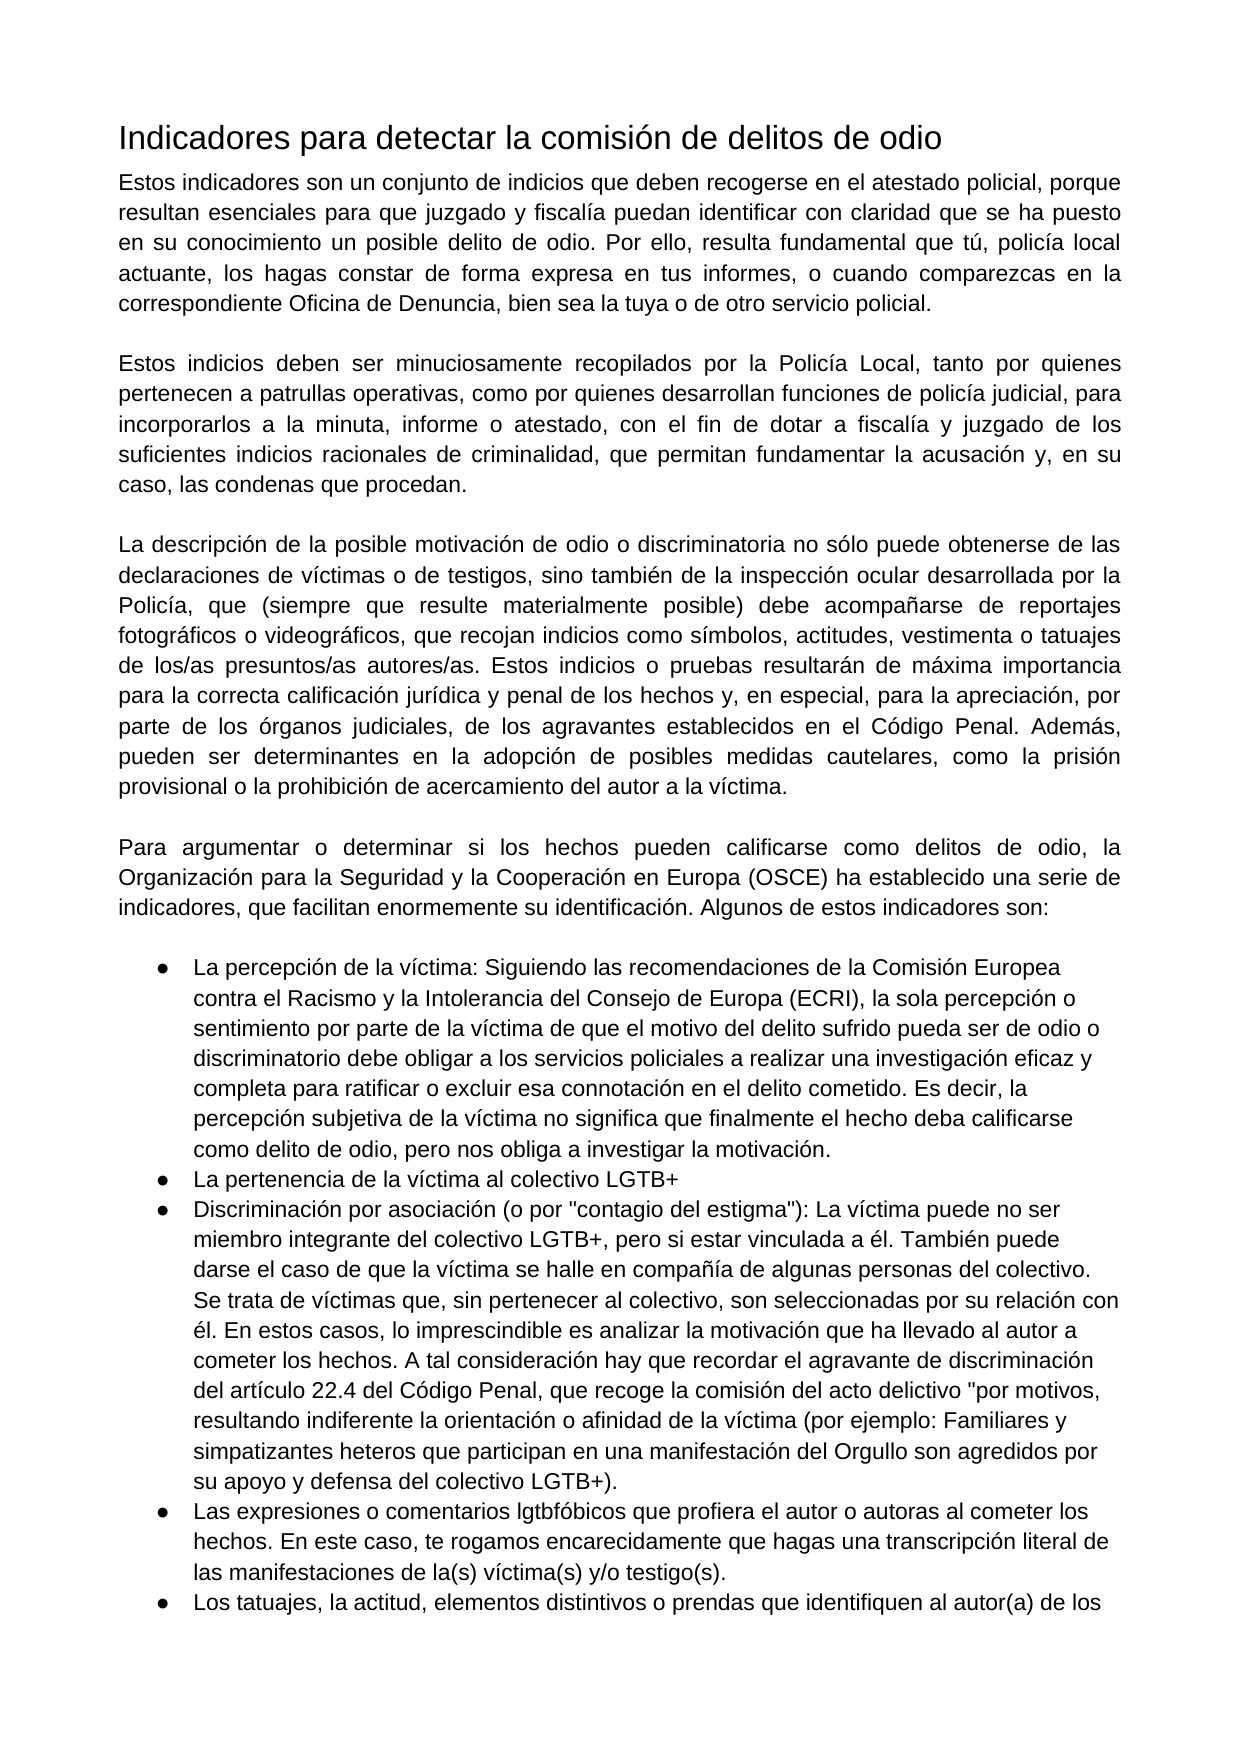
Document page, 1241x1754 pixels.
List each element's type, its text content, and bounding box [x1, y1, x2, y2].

text Estos indicios deben ser minuciosamente recopilados por la Policía Local, tanto por quienes pertenecen a patrullas operativas, como por quienes desarrollan funciones de policía judicial, para incorporarlos a la minuta, informe o atestado, con el fin de dotar a fiscalía y juzgado de los suficientes indicios racionales de criminalidad, que permitan fundamentar la acusación y, en su caso, las condenas que procedan. [118, 350, 1122, 497]
text La descripción de la posible motivación de odio o discriminatoria no sólo puede obtenerse de las declaraciones de víctimas o de testigos, sino también de la inspección ocular desarrollada por la Policía, que (siempre que resulte materialmente posible) debe acompañarse de reportajes fotográficos o videográficos, que recojan indicios como símbolos, actitudes, vestimenta o tatuajes de los/as presuntos/as autores/as. Estos indicios o pruebas resultarán de máxima importancia para la correcta calificación jurídica y penal de los hechos y, en especial, para la apreciación, por parte de los órganos judiciales, de los agravantes establecidos en el Código Penal. Además, pueden ser determinantes en la adopción de posibles medidas cautelares, como la prisión provisional o la prohibición de acercamiento del autor a la víctima. [118, 531, 1122, 799]
list Discriminación por asociación (o por "contagio del estigma"): La víctima puede no ser miembro integrante del colectivo LGTB+, pero si estar vinculada a él. También puede darse el caso de que la víctima se halle en compañía de algunas personas del colectivo. Se trata de víctimas que, sin pertenecer al colectivo, son seleccionadas por su relación con él. En estos casos, lo imprescindible es analizar la motivación que ha llevado al autor a cometer los hechos. A tal consideración hay que recordar el agravante de discriminación del artículo 22.4 del Código Penal, que recoge la comisión del acto delictivo "por motivos, resultando indiferente la orientación o afinidad de la víctima (por ejemplo: Familiares y simpatizantes heteros que participan en una manifestación del Orgullo son agredidos por su apoyo y defensa del colectivo LGTB+). [156, 1196, 1122, 1494]
list Las expresiones o comentarios lgtbfóbicos que profiera el autor o autoras al cometer los hechos. En este caso, te rogamos encarecidamente que hagas una transcripción literal de las manifestaciones de la(s) víctima(s) y/o testigo(s). [156, 1498, 1122, 1585]
text Para argumentar o determinar si los hechos pueden calificarse como delitos de odio, la Organización para la Seguridad y la Cooperación en Europa (OSCE) ha establecido una serie de indicadores, que facilitan enormemente su identificación. Algunos de estos indicadores son: [118, 833, 1122, 920]
list La percepción de la víctima: Siguiendo las recomendaciones de la Comisión Europea contra el Racismo y la Intolerancia del Consejo de Europa (ECRI), la sola percepción o sentimiento por parte de la víctima de que el motivo del delito sufrido pueda ser de odio o discriminatorio debe obligar a los servicios policiales a realizar una investigación eficaz y completa para ratificar o excluir esa connotación en el delito cometido. Es decir, la percepción subjetiva de la víctima no significa que finalmente el hecho deba calificarse como delito de odio, pero nos obliga a investigar la motivación. [156, 954, 1122, 1162]
list Los tatuajes, la actitud, elementos distintivos o prendas que identifiquen al autor(a) de los [156, 1589, 1122, 1615]
list La pertenencia de la víctima al colectivo LGTB+ [156, 1166, 1122, 1192]
text Estos indicadores son un conjunto de indicios que deben recogerse en el atestado policial, porque resultan esenciales para que juzgado y fiscalía puedan identificar con claridad que se ha puesto en su conocimiento un posible delito de odio. Por ello, resulta fundamental que tú, policía local actuante, los hagas constar de forma expresa en tus informes, o cuando comparezcas en la correspondiente Oficina de Denuncia, bien sea la tuya o de otro servicio policial. [118, 169, 1122, 316]
subtitle Indicadores para detectar la comisión de delitos de odio [118, 118, 1122, 156]
